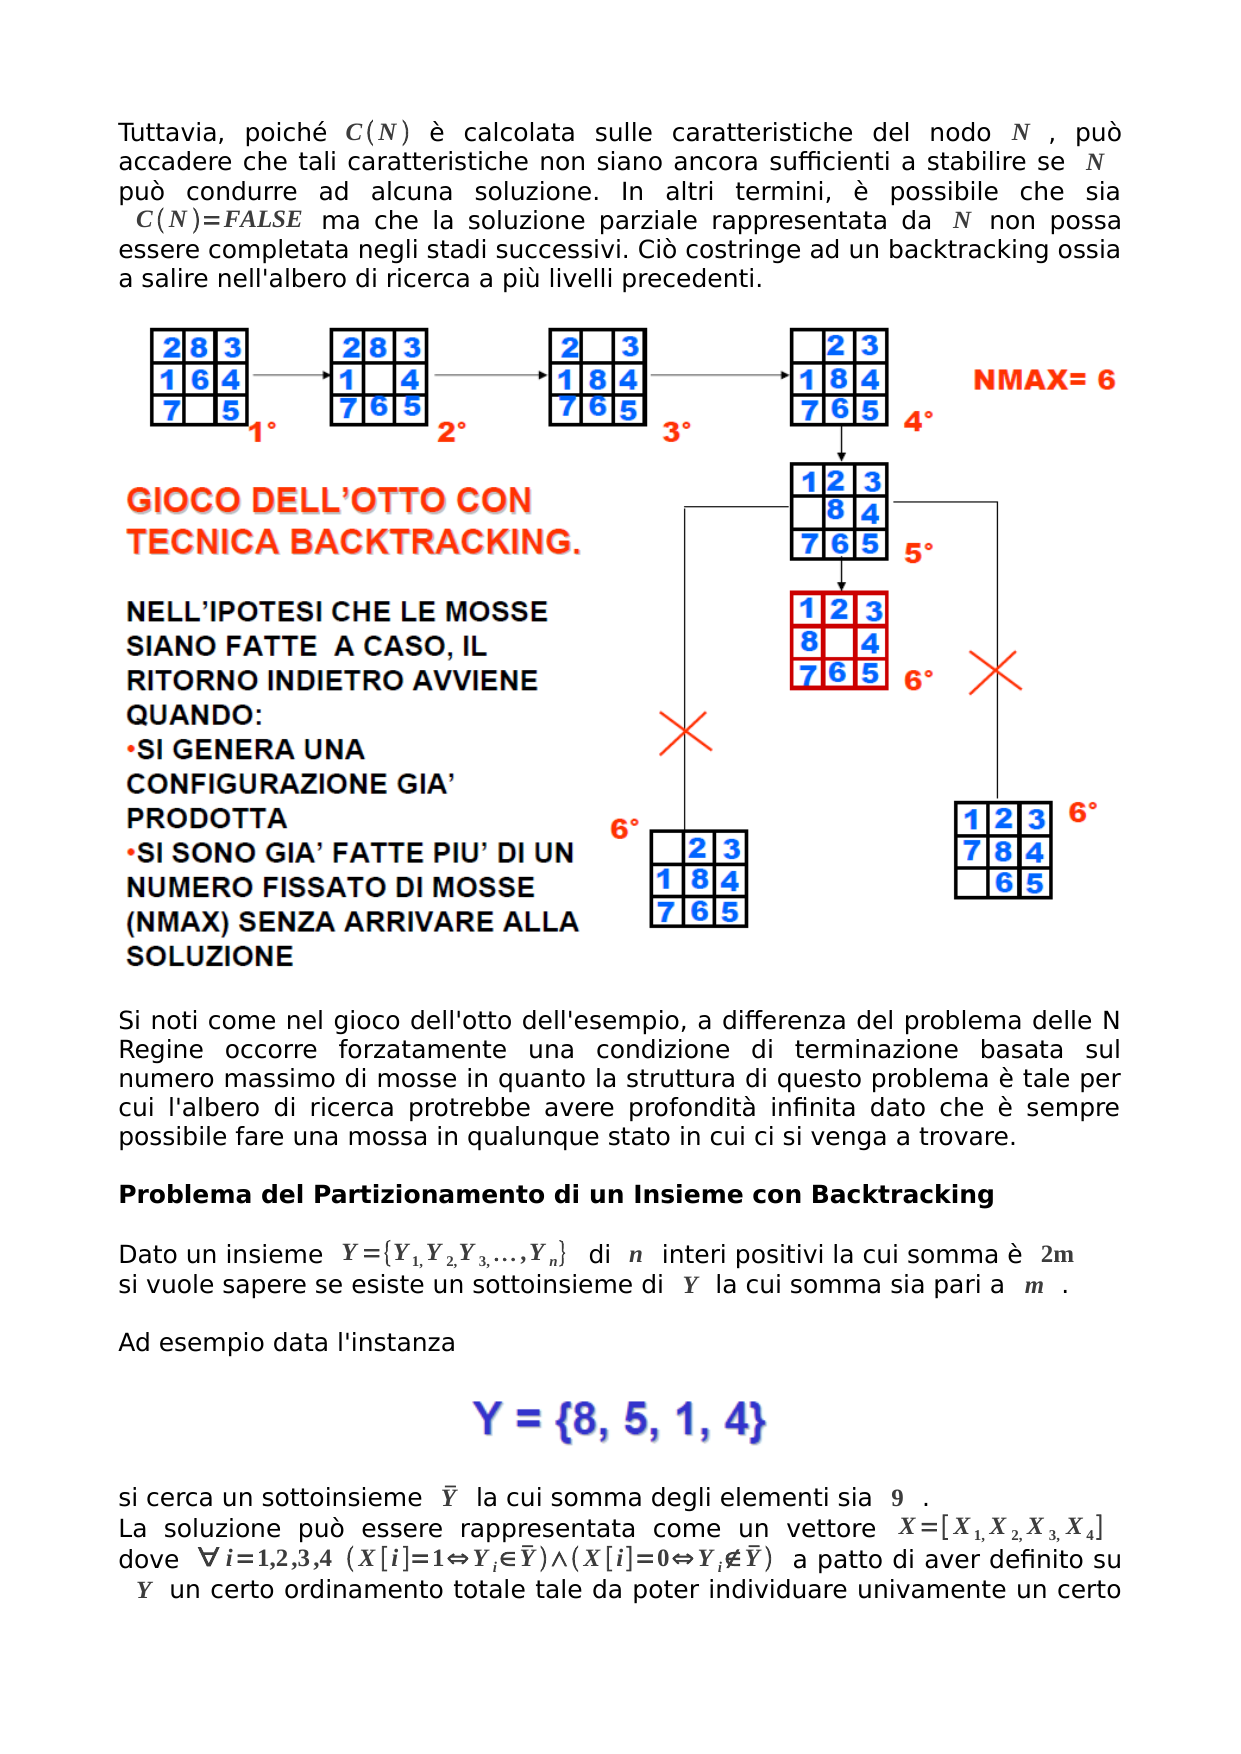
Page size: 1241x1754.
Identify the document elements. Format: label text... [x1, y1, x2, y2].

text Ad esempio data l'instanza [118, 1328, 1122, 1357]
text si vuole sapere se esiste un sottoinsieme dila cui somma sia pari a. [118, 1270, 1122, 1299]
picture [118, 322, 1123, 978]
text La soluzione può essere rappresentata come un vettoredovea patto di aver definito suun certo ordinamento totale tale da poter individuare univamente un certo elemento. [118, 1513, 1122, 1605]
text Si noti come nel gioco dell'otto dell'esempio, a differenza del problema delle N Regine occorre forzatamente una condizione di terminazione basata sul numero massimo di mosse in quanto la struttura di questo problema è tale per cui l'albero di ricerca protrebbe avere profondità infinita dato che è sempre possibile fare una mossa in qualunque stato in cui ci si venga a trovare. [118, 1006, 1122, 1152]
picture [460, 1386, 780, 1455]
text Problema del Partizionamento di un Insieme con Backtracking [118, 1181, 1122, 1210]
text Tuttavia, poichéè calcolata sulle caratteristiche del nodo, può accadere che tali caratteristiche non siano ancora sufficienti a stabilire sepuò condurre ad alcuna soluzione. In altri termini, è possibile che siama che la soluzione parziale rappresentata danon possa essere completata negli stadi successivi. Ciò costringe ad un backtracking ossia a salire nell'albero di ricerca a più livelli precedenti. [118, 118, 1122, 293]
text si cerca un sottoinsiemela cui somma degli elementi sia. [118, 1483, 1122, 1513]
text Dato un insiemediinteri positivi la cui somma è [118, 1239, 1122, 1270]
